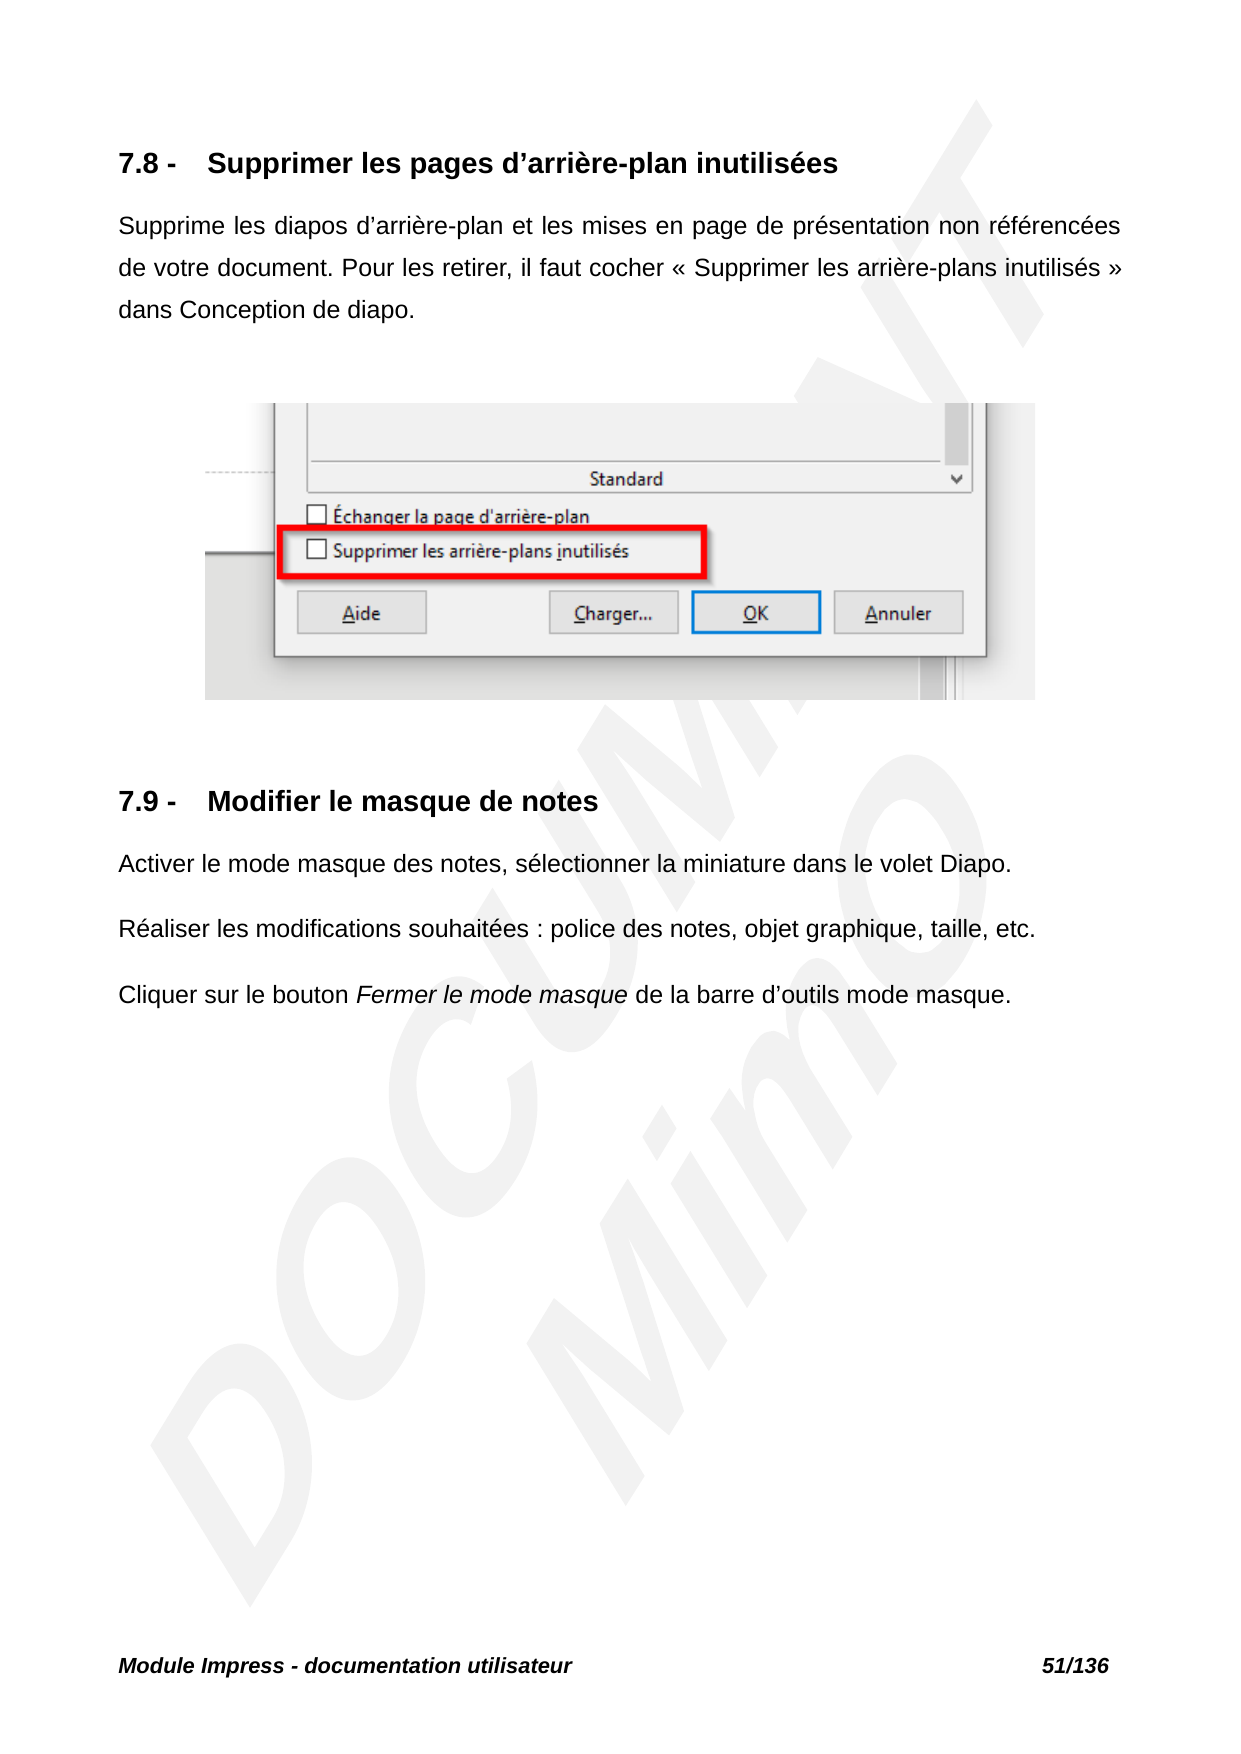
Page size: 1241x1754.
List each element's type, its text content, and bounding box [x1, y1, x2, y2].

text Supprime les diapos d’arrière-plan et les mises en page de présentation non référencées de votre document. Pour les retirer, il faut cocher « Supprimer les arrière-plans inutilisés » dans Conception de diapo. [118, 212, 1122, 324]
picture [205, 403, 1035, 700]
text Cliquer sur le bouton Fermer le mode masque de la barre d’outils mode masque. [118, 981, 1122, 1009]
subtitle Supprimer les pages d’arrière-plan inutilisées [118, 147, 1122, 180]
text Réaliser les modifications souhaitées : police des notes, objet graphique, taille, etc. [118, 915, 1122, 943]
subtitle Modifier le masque de notes [118, 785, 1122, 818]
text Activer le mode masque des notes, sélectionner la miniature dans le volet Diapo. [118, 850, 1122, 878]
